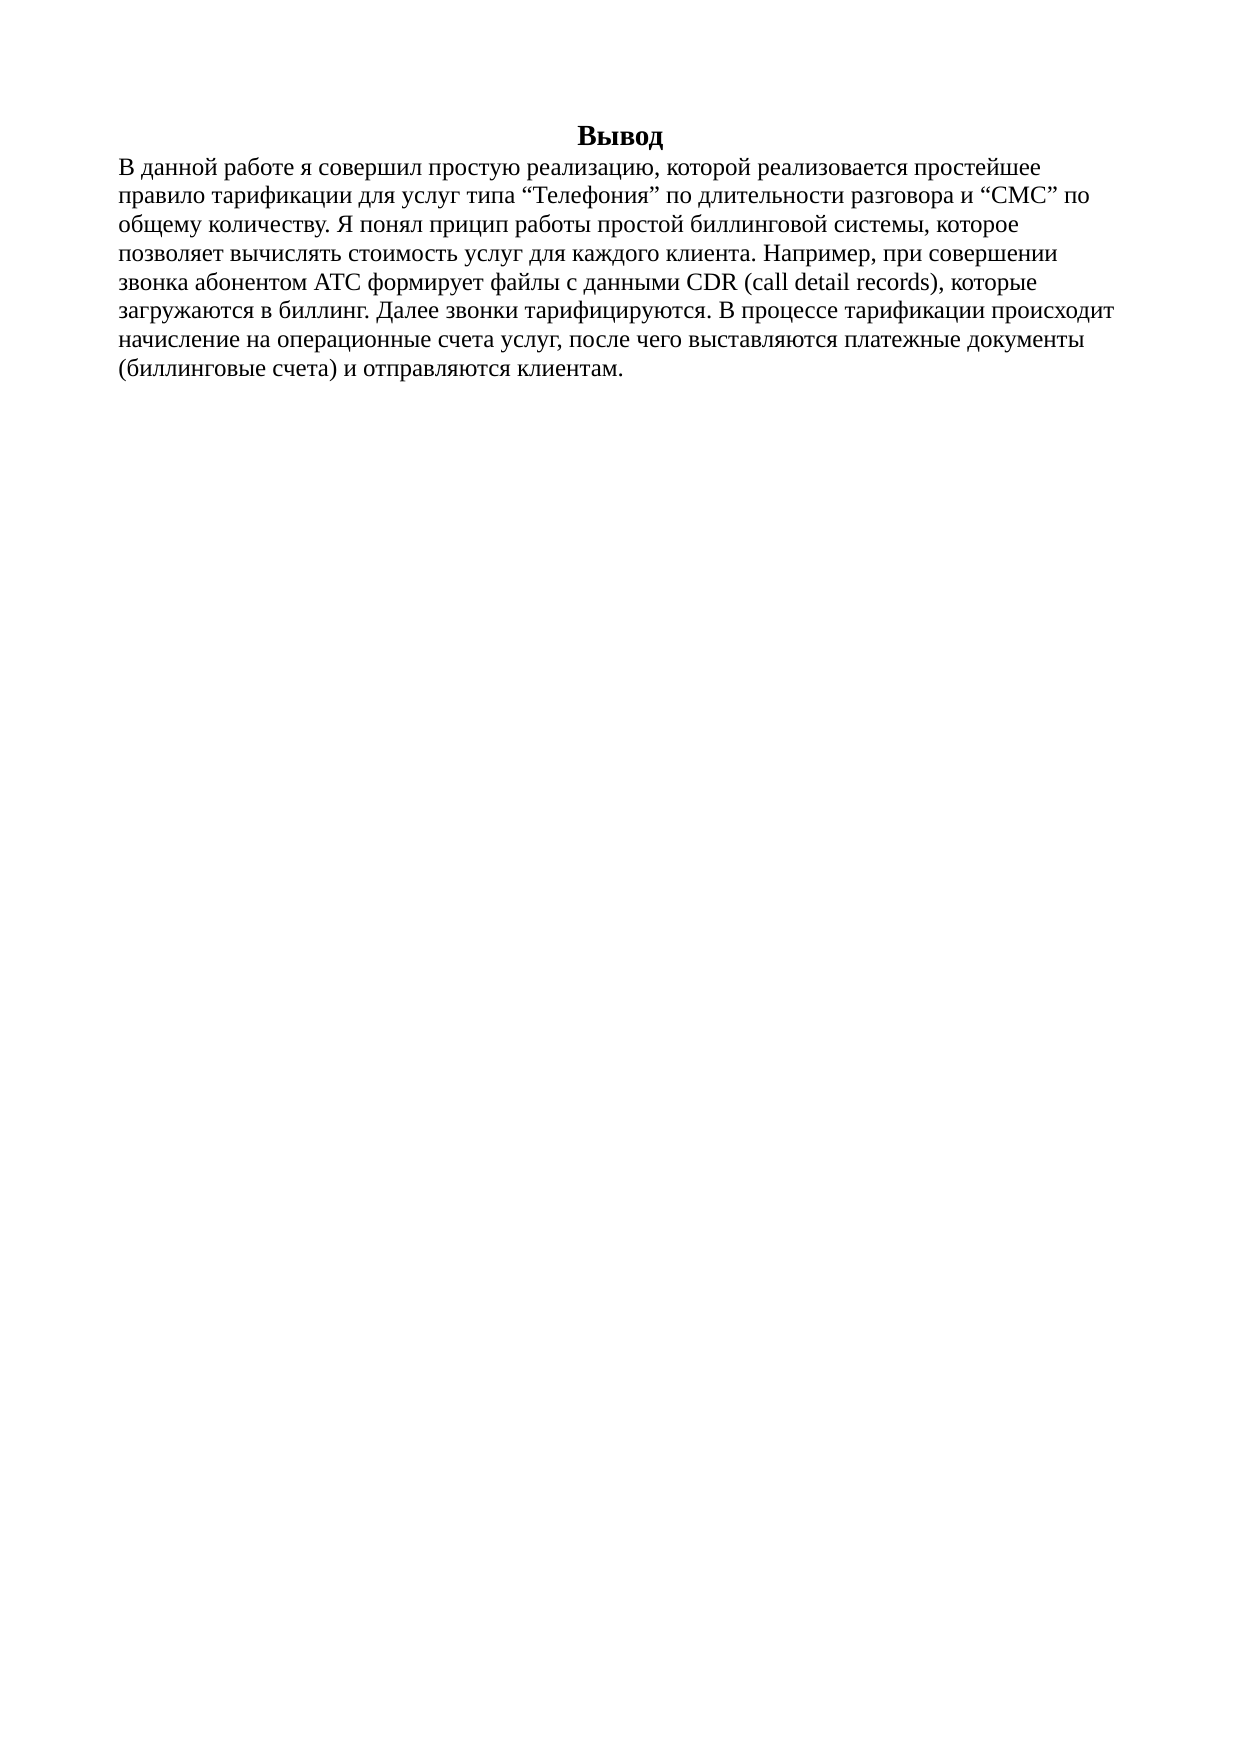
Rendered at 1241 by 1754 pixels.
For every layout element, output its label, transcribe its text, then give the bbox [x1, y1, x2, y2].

text В данной работе я совершил простую реализацию, которой реализовается простейшее правило тарификации для услуг типа “Телефония” по длительности разговора и “СМС” по общему количеству. Я понял прицип работы простой биллинговой системы, которое позволяет вычислять стоимость услуг для каждого клиента. Например, при совершении звонка абонентом АТС формирует файлы с данными CDR (call detail records), которые загружаются в биллинг. Далее звонки тарифицируются. В процессе тарификации происходит начисление на операционные счета услуг, после чего выставляются платежные документы (биллинговые счета) и отправляются клиентам. [118, 152, 1122, 382]
text Вывод [118, 118, 1122, 152]
